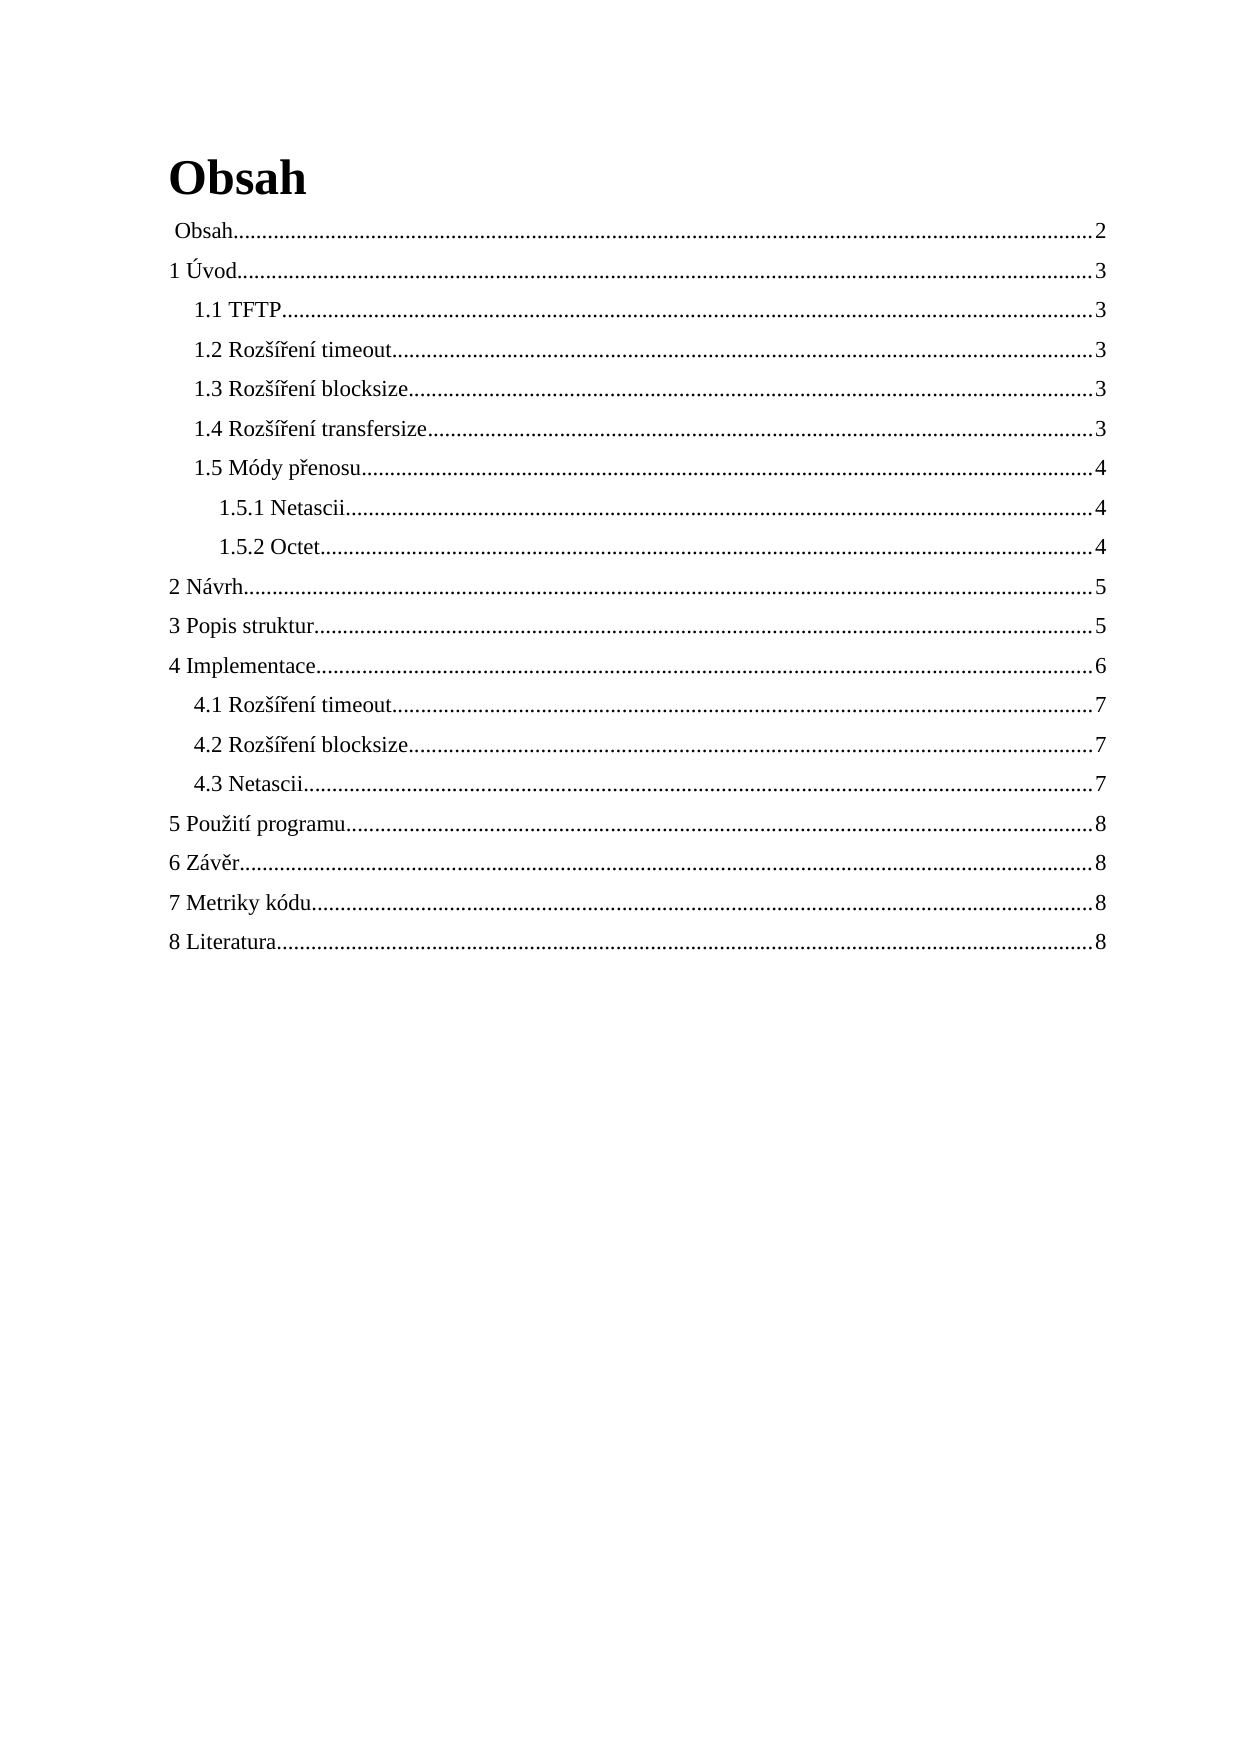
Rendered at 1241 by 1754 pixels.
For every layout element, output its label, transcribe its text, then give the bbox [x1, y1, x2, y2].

text 1.2 Rozšíření timeout 3 [194, 336, 1106, 362]
text 1.5.2 Octet 4 [219, 533, 1106, 560]
text 8 Literatura 8 [169, 928, 1106, 954]
text 4.3 Netascii 7 [194, 770, 1106, 797]
text 1.5.1 Netascii 4 [219, 494, 1106, 520]
text 7 Metriky kódu 8 [169, 889, 1106, 915]
text 4.2 Rozšíření blocksize 7 [194, 731, 1106, 757]
text 4.1 Rozšíření timeout 7 [194, 691, 1106, 718]
text 1.4 Rozšíření transfersize 3 [194, 415, 1106, 441]
text 2 Návrh 5 [169, 573, 1106, 599]
text Obsah [169, 148, 1106, 205]
text 6 Závěr 8 [169, 849, 1106, 876]
text 1.1 TFTP 3 [194, 297, 1106, 323]
text Obsah 2 [169, 218, 1106, 244]
text 5 Použití programu 8 [169, 810, 1106, 836]
text 1.3 Rozšíření blocksize 3 [194, 376, 1106, 402]
text 1 Úvod 3 [169, 257, 1106, 283]
text 1.5 Módy přenosu 4 [194, 454, 1106, 481]
text 3 Popis struktur 5 [169, 612, 1106, 639]
text 4 Implementace 6 [169, 652, 1106, 678]
